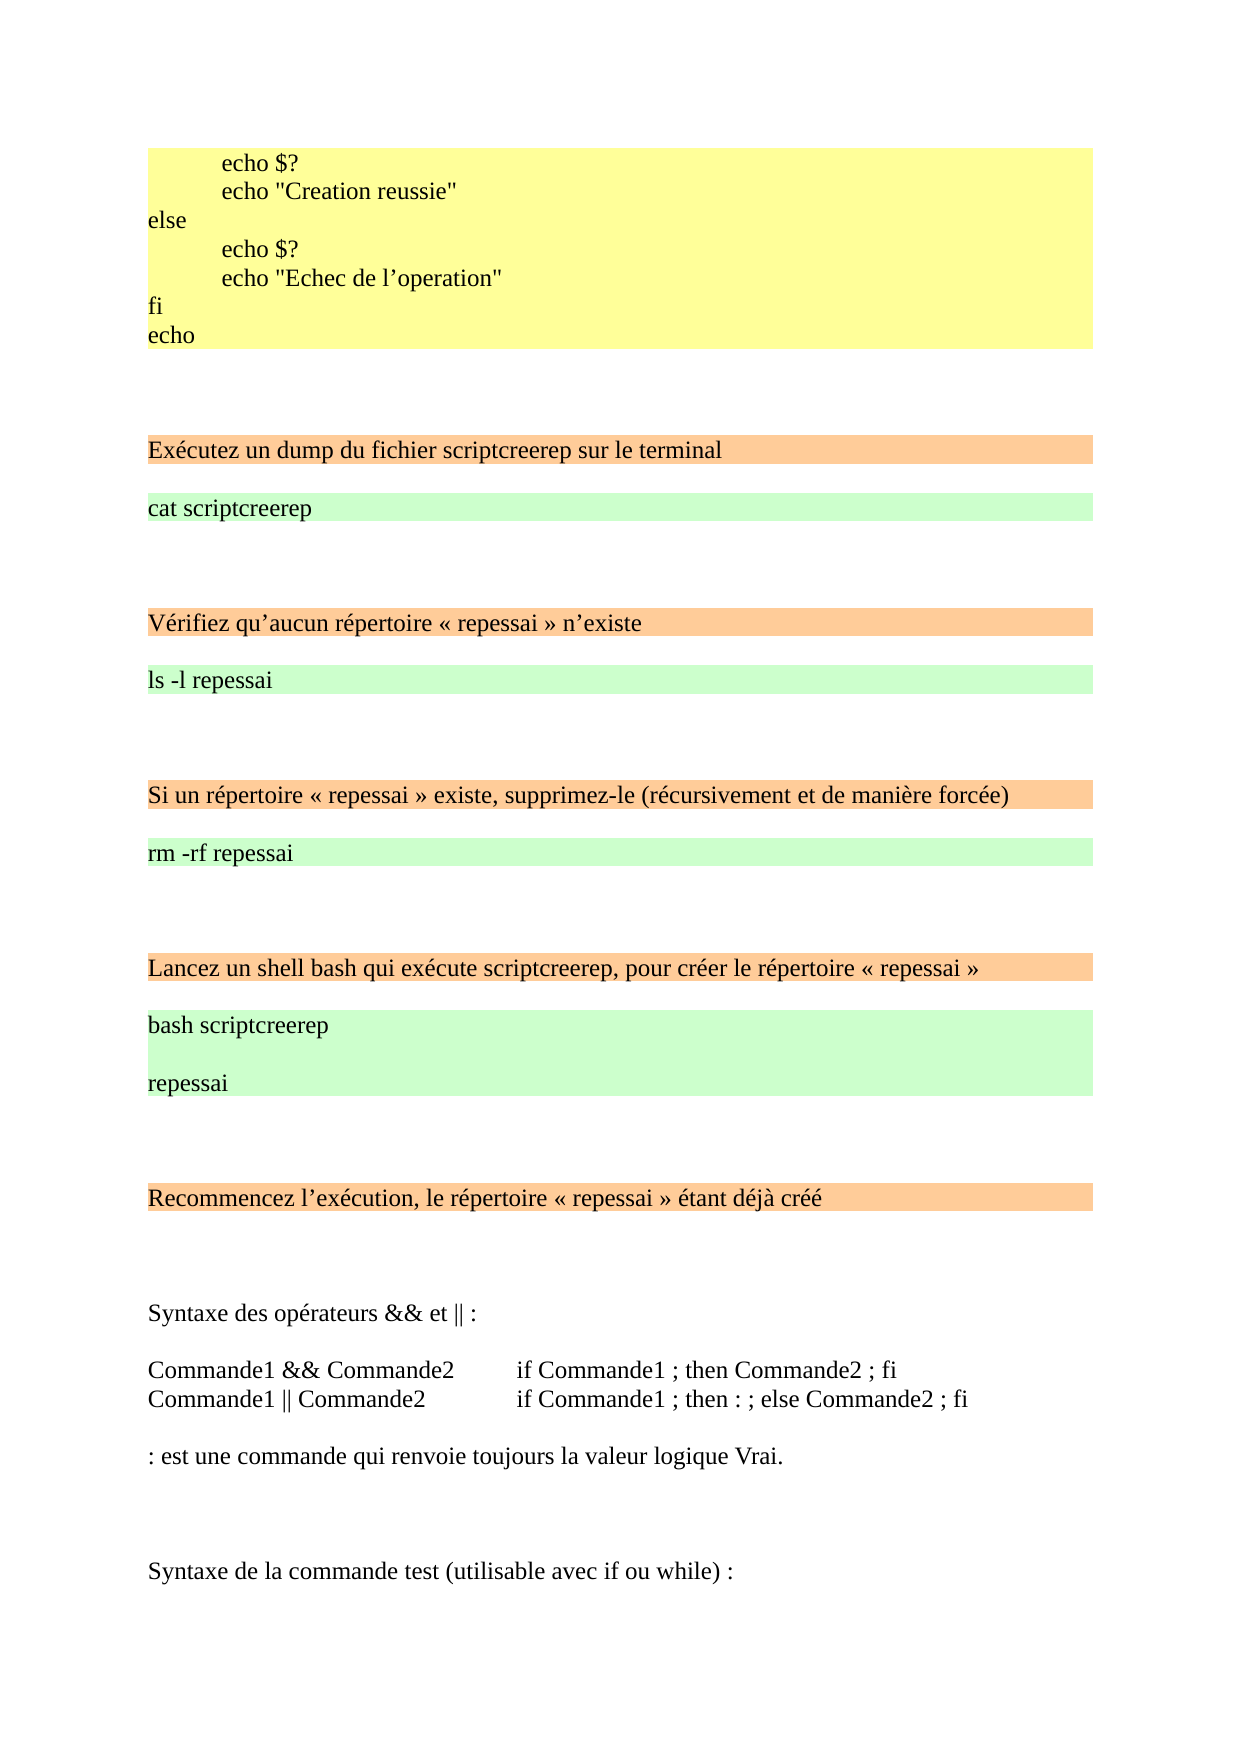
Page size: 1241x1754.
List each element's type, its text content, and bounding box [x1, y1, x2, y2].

text Lancez un shell bash qui exécute scriptcreerep, pour créer le répertoire « repessai » [148, 953, 1093, 981]
text bash scriptcreerep [148, 1010, 1093, 1039]
text Recommencez l’exécution, le répertoire « repessai » étant déjà créé [148, 1183, 1093, 1211]
text Si un répertoire « repessai » existe, supprimez-le (récursivement et de manière forcée) [148, 780, 1093, 809]
text Syntaxe de la commande test (utilisable avec if ou while) : [148, 1556, 1093, 1585]
text echo $? [148, 234, 1093, 263]
text echo "Creation reussie" [148, 176, 1093, 205]
text Commande1 || Commande2 if Commande1 ; then : ; else Commande2 ; fi [148, 1384, 1093, 1413]
text cat scriptcreerep [148, 493, 1093, 521]
text echo $? [148, 148, 1093, 176]
text fi [148, 291, 1093, 320]
text Vérifiez qu’aucun répertoire « repessai » n’existe [148, 608, 1093, 636]
text Syntaxe des opérateurs && et || : [148, 1298, 1093, 1326]
text rm -rf repessai [148, 838, 1093, 866]
text : est une commande qui renvoie toujours la valeur logique Vrai. [148, 1441, 1093, 1470]
text else [148, 205, 1093, 234]
text repessai [148, 1068, 1093, 1096]
text Commande1 && Commande2 if Commande1 ; then Commande2 ; fi [148, 1355, 1093, 1384]
text Exécutez un dump du fichier scriptcreerep sur le terminal [148, 435, 1093, 464]
text ls -l repessai [148, 665, 1093, 694]
text echo "Echec de l’operation" [148, 263, 1093, 291]
text echo [148, 320, 1093, 349]
